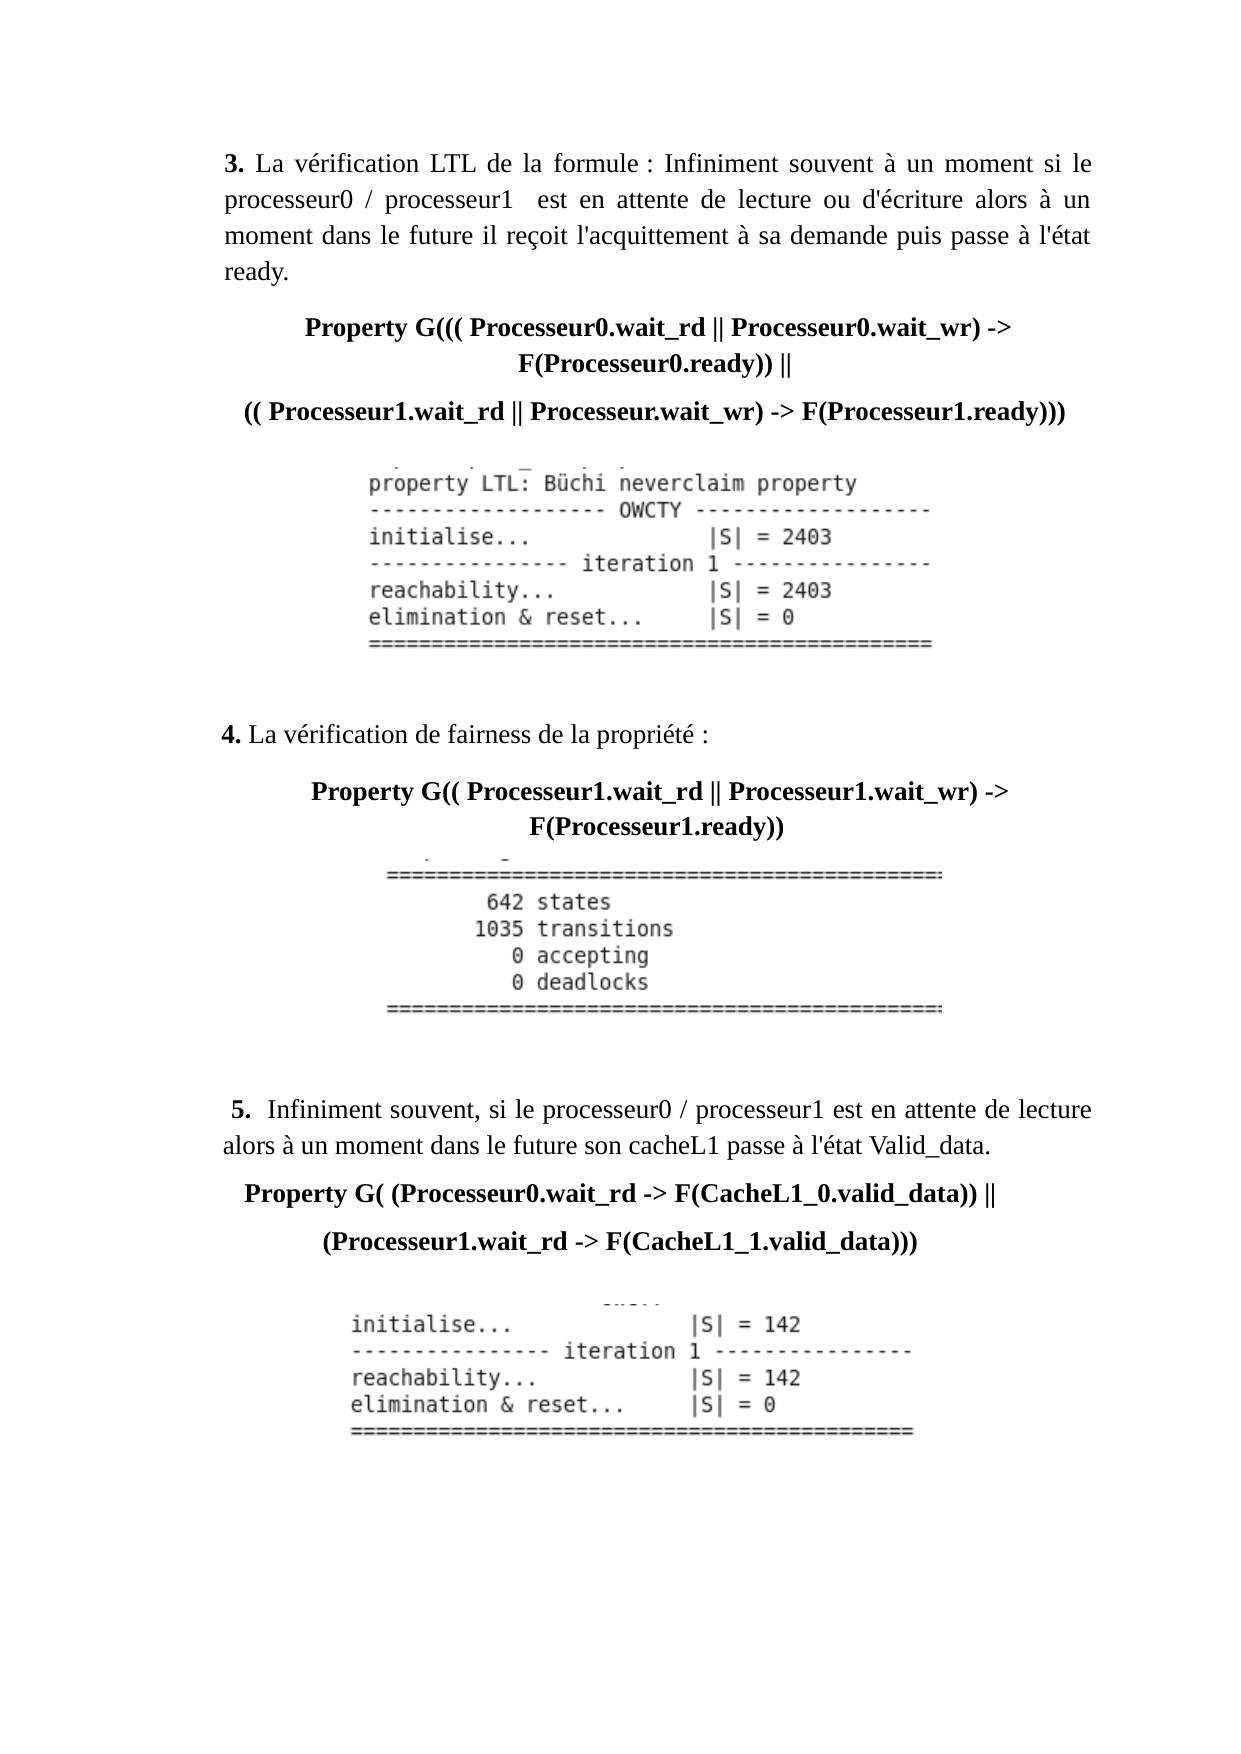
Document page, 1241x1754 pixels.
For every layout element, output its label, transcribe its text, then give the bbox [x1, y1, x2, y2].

list 5. Infiniment souvent, si le processeur0 / processeur1 est en attente de lecture alors à un moment dans le future son cacheL1 passe à l'état Valid_data. [221, 1093, 1093, 1160]
text Property G(( Processeur1.wait_rd || Processeur1.wait_wr) -> F(Processeur1.ready)) [221, 774, 1093, 841]
text Property G( (Processeur0.wait_rd -> F(CacheL1_0.valid_data)) || [148, 1177, 1093, 1208]
picture [382, 859, 942, 1020]
text (( Processeur1.wait_rd || Processeur.wait_wr) -> F(Processeur1.ready))) [224, 395, 1093, 426]
picture [361, 467, 942, 658]
text Property G((( Processeur0.wait_rd || Processeur0.wait_wr) -> F(Processeur0.ready)) || [224, 311, 1093, 378]
text (Processeur1.wait_rd -> F(CacheL1_1.valid_data))) [148, 1225, 1093, 1256]
picture [343, 1304, 928, 1447]
text 4. La vérification de fairness de la propriété : [221, 718, 1093, 749]
text 3. La vérification LTL de la formule : Infiniment souvent à un moment si le processeur0 / processeur1 est en attente de lecture ou d'écriture alors à un moment dans le future il reçoit l'acquittement à sa demande puis passe à l'état ready. [224, 148, 1093, 286]
